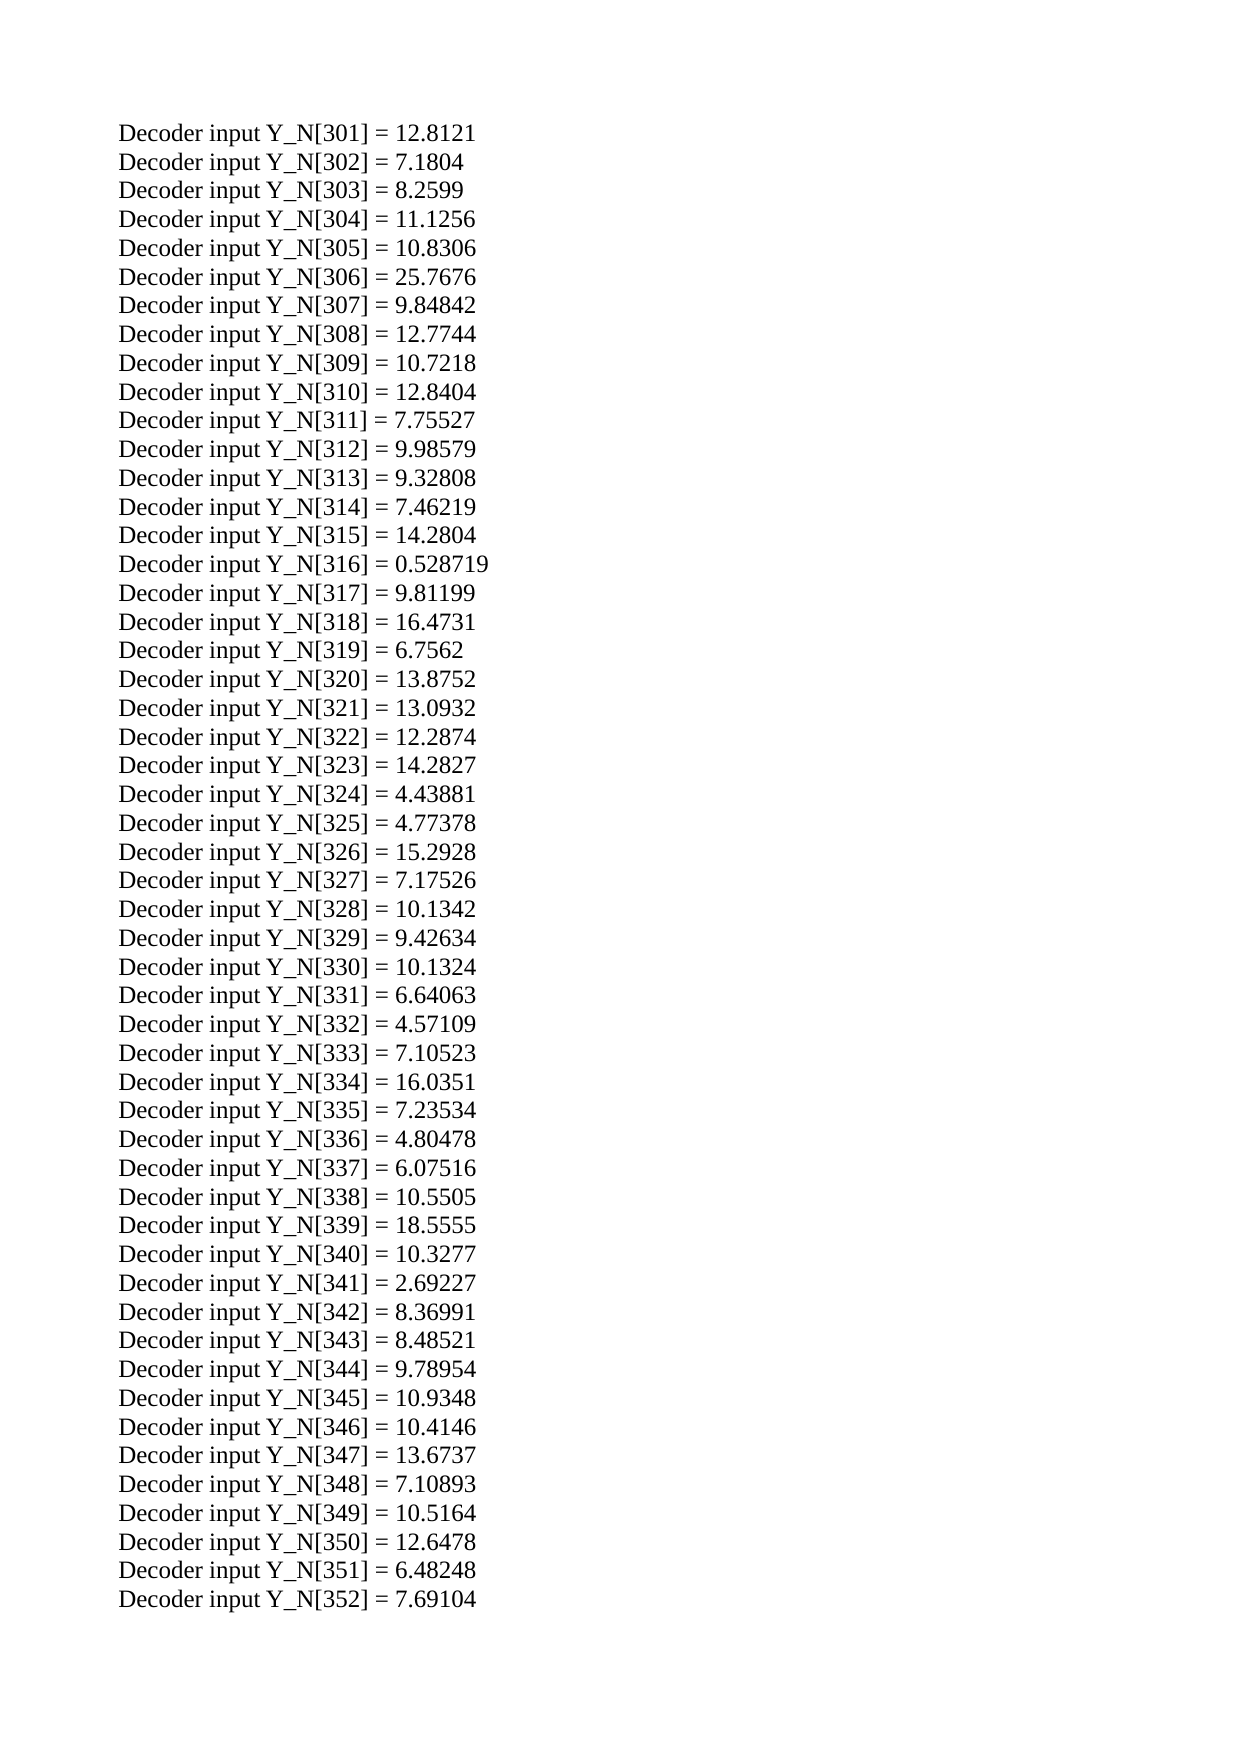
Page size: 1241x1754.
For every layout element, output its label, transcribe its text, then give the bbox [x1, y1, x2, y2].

text Decoder input Y_N[308] = 12.7744 [118, 319, 1122, 348]
text Decoder input Y_N[345] = 10.9348 [118, 1383, 1122, 1412]
text Decoder input Y_N[336] = 4.80478 [118, 1124, 1122, 1153]
text Decoder input Y_N[317] = 9.81199 [118, 578, 1122, 607]
text Decoder input Y_N[335] = 7.23534 [118, 1096, 1122, 1124]
text Decoder input Y_N[346] = 10.4146 [118, 1412, 1122, 1441]
text Decoder input Y_N[326] = 15.2928 [118, 837, 1122, 866]
text Decoder input Y_N[351] = 6.48248 [118, 1556, 1122, 1584]
text Decoder input Y_N[338] = 10.5505 [118, 1182, 1122, 1211]
text Decoder input Y_N[329] = 9.42634 [118, 923, 1122, 952]
text Decoder input Y_N[349] = 10.5164 [118, 1498, 1122, 1527]
text Decoder input Y_N[310] = 12.8404 [118, 377, 1122, 406]
text Decoder input Y_N[324] = 4.43881 [118, 779, 1122, 808]
text Decoder input Y_N[301] = 12.8121 [118, 118, 1122, 147]
text Decoder input Y_N[304] = 11.1256 [118, 204, 1122, 233]
text Decoder input Y_N[352] = 7.69104 [118, 1584, 1122, 1613]
text Decoder input Y_N[341] = 2.69227 [118, 1268, 1122, 1297]
text Decoder input Y_N[330] = 10.1324 [118, 952, 1122, 981]
text Decoder input Y_N[318] = 16.4731 [118, 607, 1122, 636]
text Decoder input Y_N[320] = 13.8752 [118, 664, 1122, 693]
text Decoder input Y_N[319] = 6.7562 [118, 636, 1122, 664]
text Decoder input Y_N[314] = 7.46219 [118, 492, 1122, 521]
text Decoder input Y_N[321] = 13.0932 [118, 693, 1122, 722]
text Decoder input Y_N[306] = 25.7676 [118, 262, 1122, 291]
text Decoder input Y_N[305] = 10.8306 [118, 233, 1122, 262]
text Decoder input Y_N[333] = 7.10523 [118, 1038, 1122, 1067]
text Decoder input Y_N[309] = 10.7218 [118, 348, 1122, 377]
text Decoder input Y_N[328] = 10.1342 [118, 894, 1122, 923]
text Decoder input Y_N[343] = 8.48521 [118, 1326, 1122, 1354]
text Decoder input Y_N[347] = 13.6737 [118, 1441, 1122, 1469]
text Decoder input Y_N[327] = 7.17526 [118, 866, 1122, 894]
text Decoder input Y_N[313] = 9.32808 [118, 463, 1122, 492]
text Decoder input Y_N[334] = 16.0351 [118, 1067, 1122, 1096]
text Decoder input Y_N[311] = 7.75527 [118, 406, 1122, 434]
text Decoder input Y_N[340] = 10.3277 [118, 1239, 1122, 1268]
text Decoder input Y_N[342] = 8.36991 [118, 1297, 1122, 1326]
text Decoder input Y_N[331] = 6.64063 [118, 981, 1122, 1009]
text Decoder input Y_N[322] = 12.2874 [118, 722, 1122, 751]
text Decoder input Y_N[325] = 4.77378 [118, 808, 1122, 837]
text Decoder input Y_N[312] = 9.98579 [118, 434, 1122, 463]
text Decoder input Y_N[307] = 9.84842 [118, 291, 1122, 319]
text Decoder input Y_N[350] = 12.6478 [118, 1527, 1122, 1556]
text Decoder input Y_N[344] = 9.78954 [118, 1354, 1122, 1383]
text Decoder input Y_N[332] = 4.57109 [118, 1009, 1122, 1038]
text Decoder input Y_N[337] = 6.07516 [118, 1153, 1122, 1182]
text Decoder input Y_N[323] = 14.2827 [118, 751, 1122, 779]
text Decoder input Y_N[339] = 18.5555 [118, 1211, 1122, 1239]
text Decoder input Y_N[316] = 0.528719 [118, 549, 1122, 578]
text Decoder input Y_N[303] = 8.2599 [118, 176, 1122, 204]
text Decoder input Y_N[302] = 7.1804 [118, 147, 1122, 176]
text Decoder input Y_N[315] = 14.2804 [118, 521, 1122, 549]
text Decoder input Y_N[348] = 7.10893 [118, 1469, 1122, 1498]
